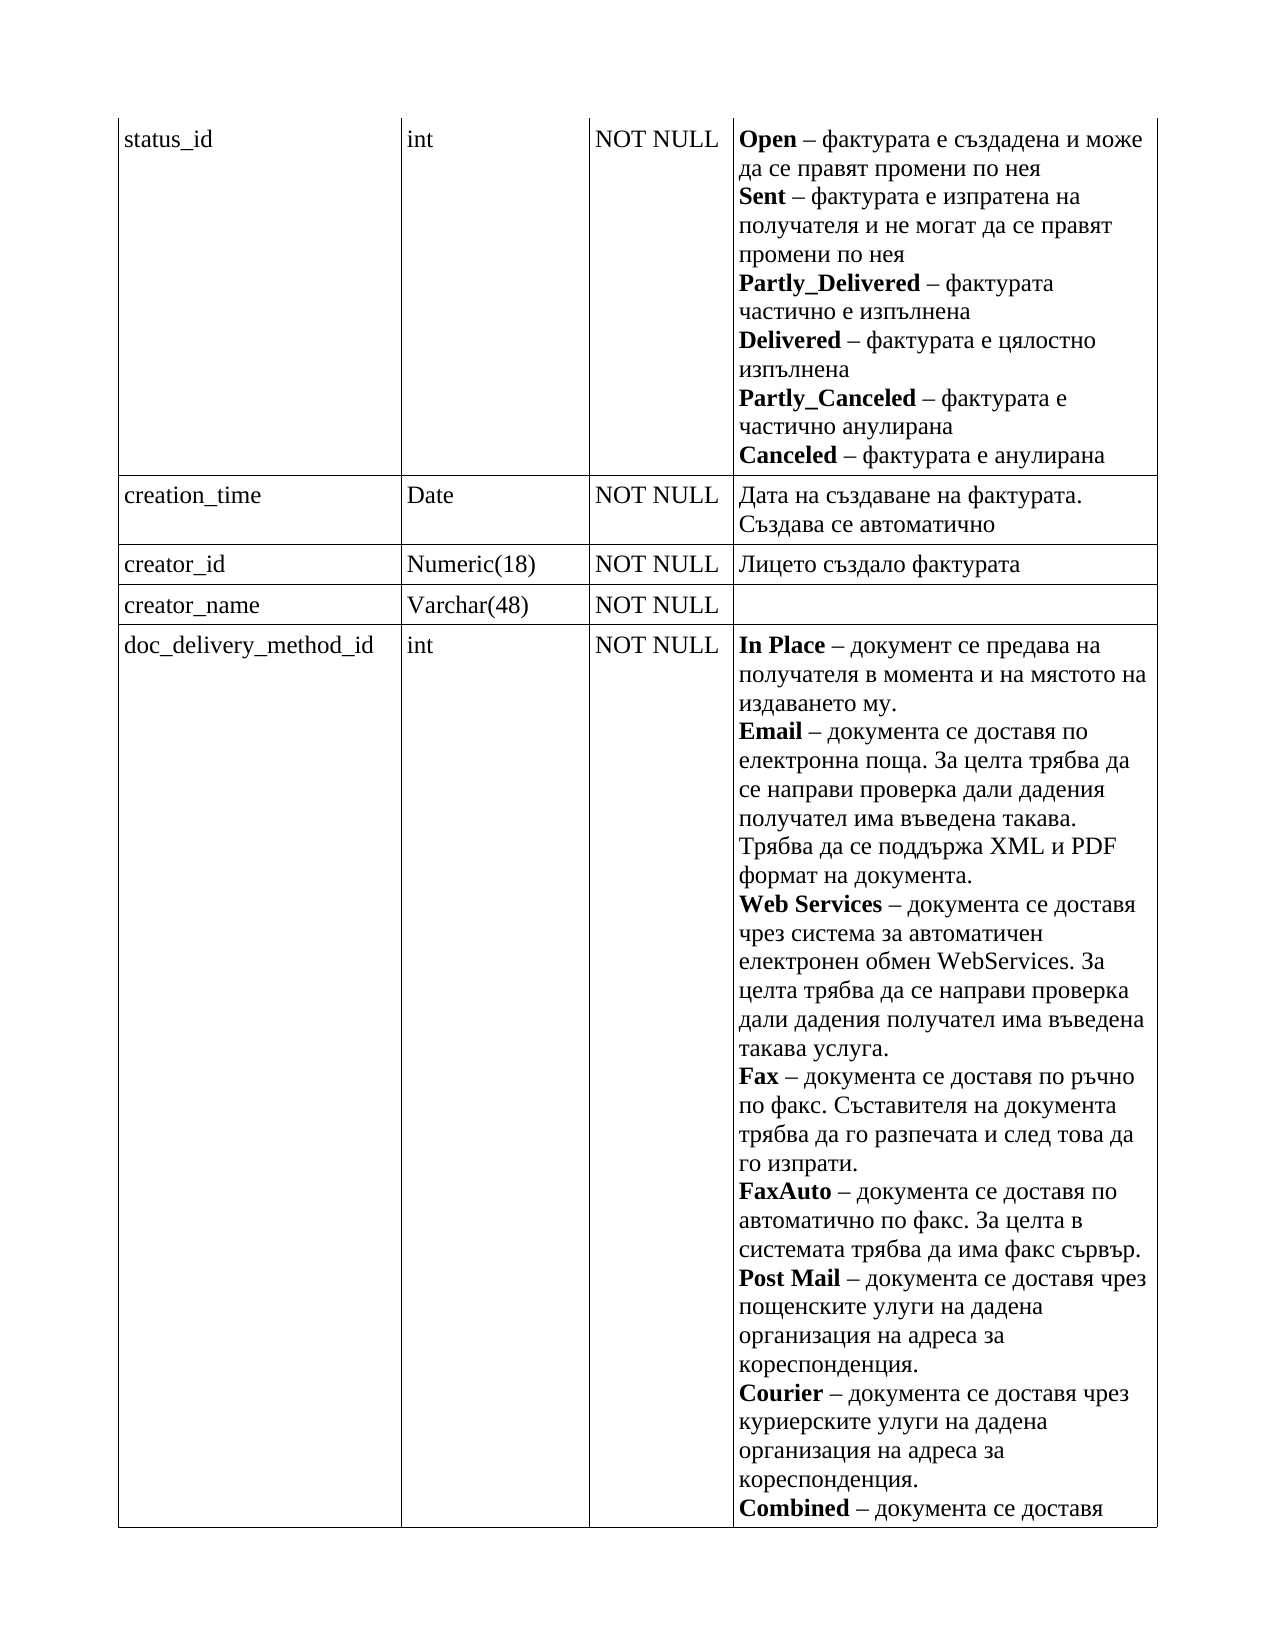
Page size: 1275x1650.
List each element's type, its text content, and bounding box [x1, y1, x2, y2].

table_cell creator_id [119, 545, 401, 584]
table_cell [734, 585, 1157, 624]
table_cell Лицето създало фактурата [734, 545, 1157, 584]
table_cell NOT NULL [590, 585, 733, 624]
table_cell status_id [119, 118, 401, 475]
table_cell creation_time [119, 476, 401, 544]
table_cell int [402, 625, 589, 1527]
table_cell creator_name [119, 585, 401, 624]
table_cell Date [402, 476, 589, 544]
table_cell In Place – документ се предава на получателя в момента и на мястото на издаването му. Email – документа се доставя по електронна поща. За целта трябва да се направи проверка дали дадения получател има въведена такава. Трябва да се поддържа XML и PDF формат на документа. Web Services – документа се доставя чрез система за автоматичен електронен обмен WebServices. За целта трябва да се направи проверка дали дадения получател има въведена такава услуга. Fax – документа се доставя по ръчно по факс. Съставителя на документа трябва да го разпечата и след това да го изпрати. FaxAuto – документа се доставя по автоматично по факс. За целта в системата трябва да има факс сървър. Post Mail – документа се доставя чрез пощенските улуги на дадена организация на адреса за кореспонденция. Courier – документа се доставя чрез куриерските улуги на дадена организация на адреса за кореспонденция. Combined – документа се доставя [734, 625, 1157, 1527]
table_cell Numeric(18) [402, 545, 589, 584]
table_cell Дата на създаване на фактурата. Създава се автоматично [734, 476, 1157, 544]
table_cell doc_delivery_method_id [119, 625, 401, 1527]
table_cell NOT NULL [590, 476, 733, 544]
table_cell NOT NULL [590, 625, 733, 1527]
table_cell NOT NULL [590, 118, 733, 475]
table_cell int [402, 118, 589, 475]
table_cell Open – фактурата е създадена и може да се правят промени по нея Sent – фактурата е изпратена на получателя и не могат да се правят промени по нея Partly_Delivered – фактурата частично е изпълнена Delivered – фактурата е цялостно изпълнена Partly_Canceled – фактурата е частично анулирана Canceled – фактурата е анулирана [734, 118, 1157, 475]
table_cell Varchar(48) [402, 585, 589, 624]
table_cell NOT NULL [590, 545, 733, 584]
